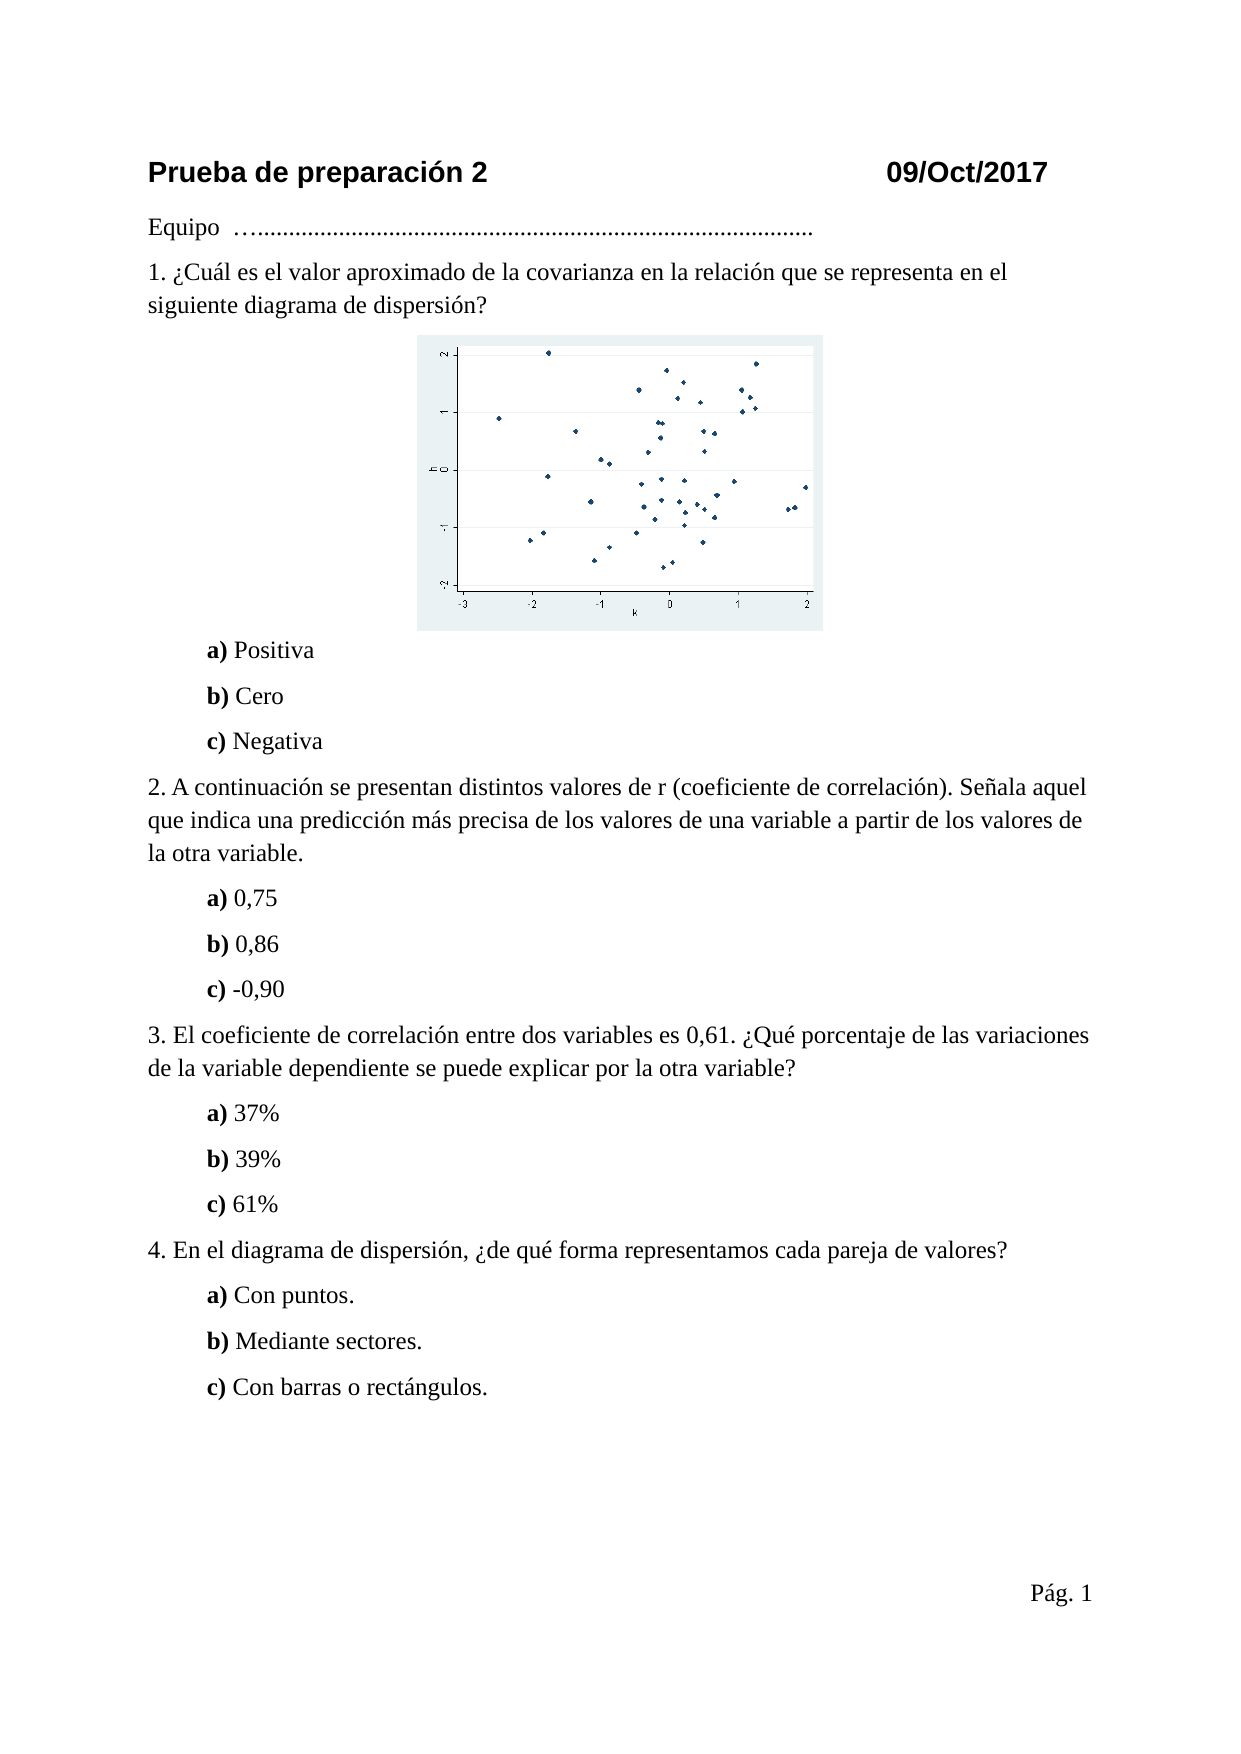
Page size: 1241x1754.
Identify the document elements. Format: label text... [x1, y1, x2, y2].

text 1. ¿Cuál es el valor aproximado de la covarianza en la relación que se representa en el siguiente diagrama de dispersión? [148, 257, 1093, 319]
list Cero [177, 681, 1093, 709]
list 0,86 [177, 929, 1093, 958]
text 3. El coeficiente de correlación entre dos variables es 0,61. ¿Qué porcentaje de las variaciones de la variable dependiente se puede explicar por la otra variable? [148, 1020, 1093, 1082]
text 4. En el diagrama de dispersión, ¿de qué forma representamos cada pareja de valores? [148, 1235, 1093, 1264]
list 0,75 [177, 883, 1093, 912]
subtitle Prueba de preparación 2 09/Oct/2017 [148, 155, 1093, 188]
list 39% [177, 1144, 1093, 1173]
list Con barras o rectángulos. [177, 1372, 1093, 1400]
list Con puntos. [177, 1281, 1093, 1309]
text Equipo …......................................................................................... [148, 212, 1093, 240]
picture [417, 335, 824, 631]
list -0,90 [177, 974, 1093, 1003]
list Mediante sectores. [177, 1326, 1093, 1355]
list 61% [177, 1189, 1093, 1218]
text 2. A continuación se presentan distintos valores de r (coeficiente de correlación). Señala aquel que indica una predicción más precisa de los valores de una variable a partir de los valores de la otra variable. [148, 772, 1093, 867]
list Positiva [177, 336, 1093, 664]
list 37% [177, 1098, 1093, 1127]
list Negativa [177, 726, 1093, 755]
